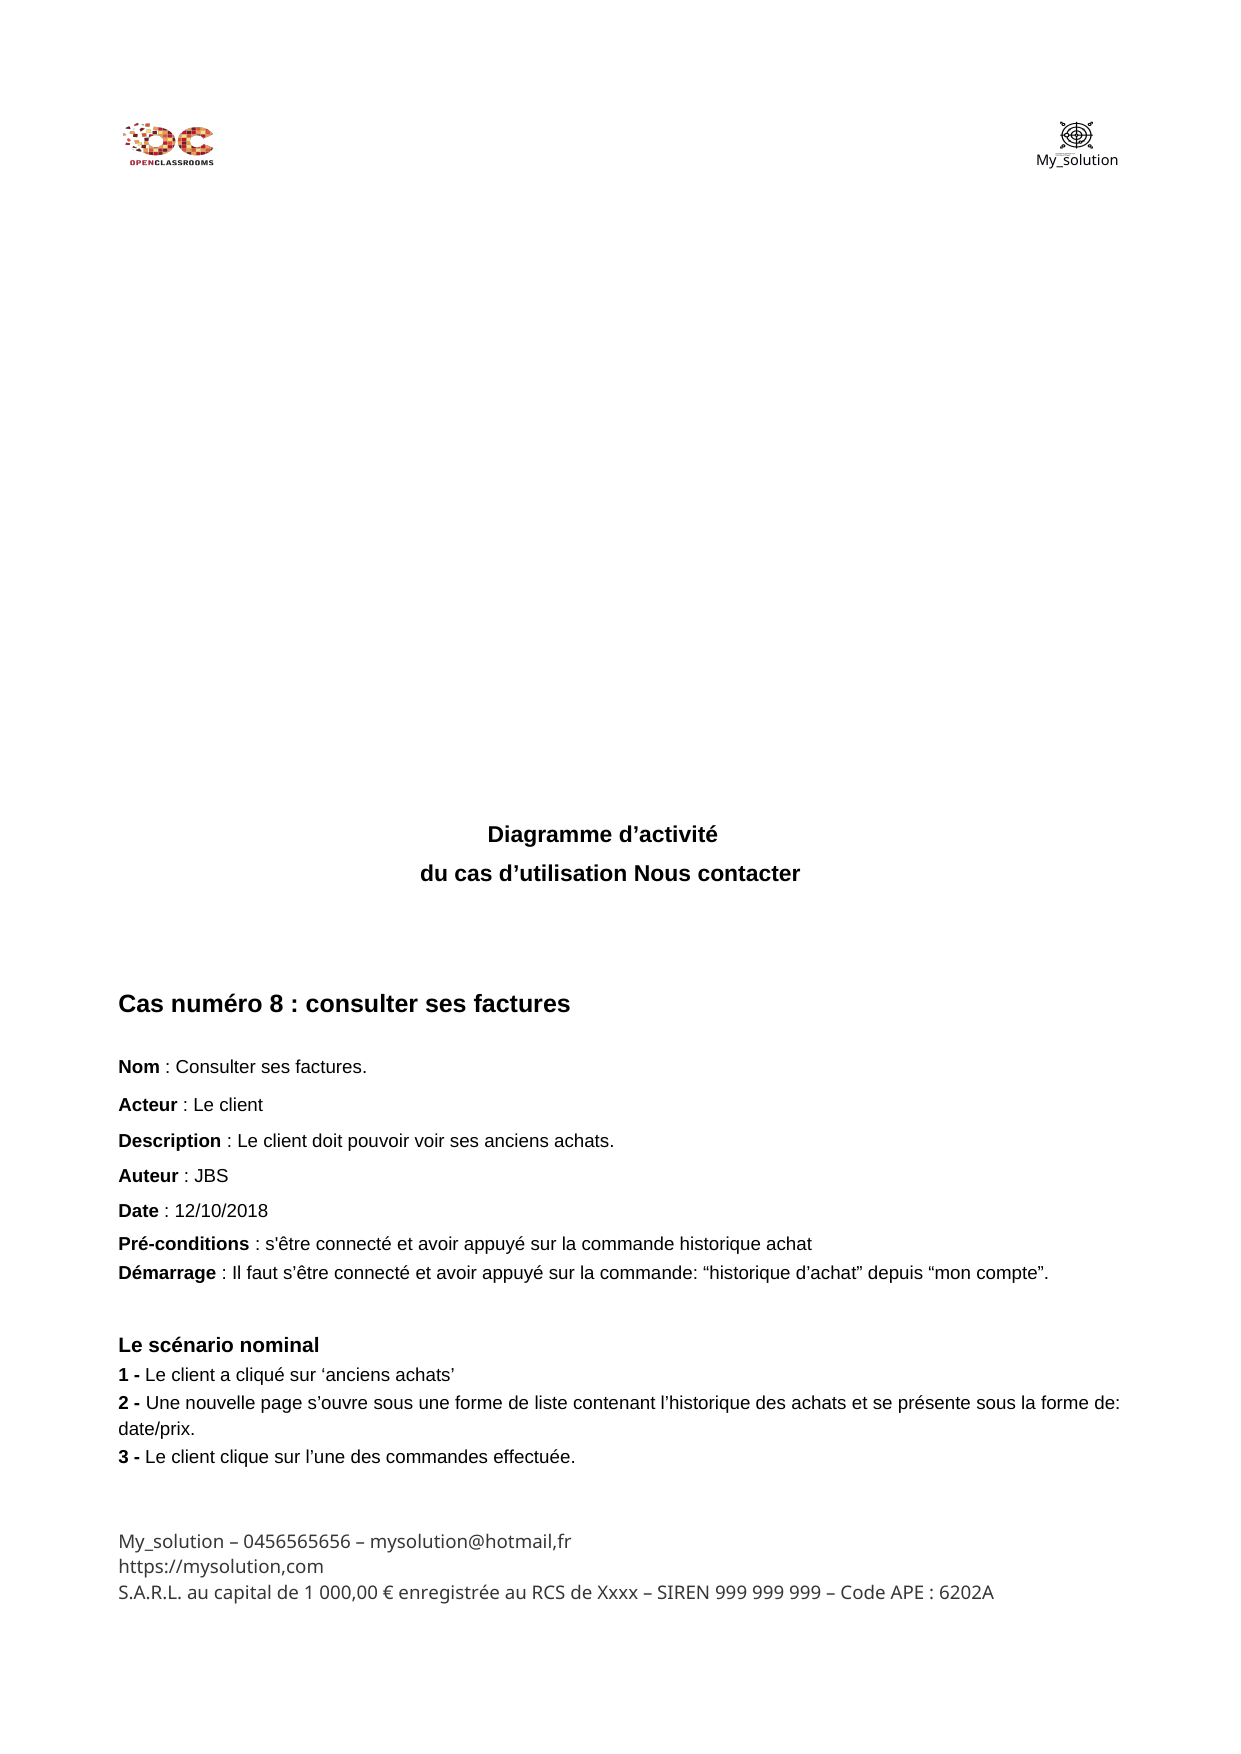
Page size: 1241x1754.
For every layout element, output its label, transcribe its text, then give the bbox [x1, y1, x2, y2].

text Description : Le client doit pouvoir voir ses anciens achats. [118, 1127, 1122, 1152]
picture [1052, 118, 1101, 158]
text Démarrage : Il faut s’être connecté et avoir appuyé sur la commande: “historique d’achat” depuis “mon compte”. [118, 1262, 1122, 1284]
text Diagramme d’activité [118, 821, 1122, 847]
picture [119, 118, 217, 170]
text 1 - Le client a cliqué sur ‘anciens achats’ [118, 1362, 1122, 1387]
text du cas d’utilisation Nous contacter [118, 860, 1122, 886]
text Auteur : JBS [118, 1162, 1122, 1188]
text Cas numéro 8 : consulter ses factures [118, 986, 1122, 1020]
text Nom : Consulter ses factures. [118, 1054, 1122, 1079]
text 3 - Le client clique sur l’une des commandes effectuée. [118, 1444, 1122, 1469]
text Le scénario nominal [118, 1333, 1122, 1357]
text 2 - Une nouvelle page s’ouvre sous une forme de liste contenant l’historique des achats et se présente sous la forme de: date/prix. [118, 1392, 1122, 1439]
text Date : 12/10/2018 [118, 1197, 1122, 1223]
text Acteur : Le client [118, 1092, 1122, 1117]
text Pré-conditions : s'être connecté et avoir appuyé sur la commande historique achat [118, 1232, 1122, 1254]
